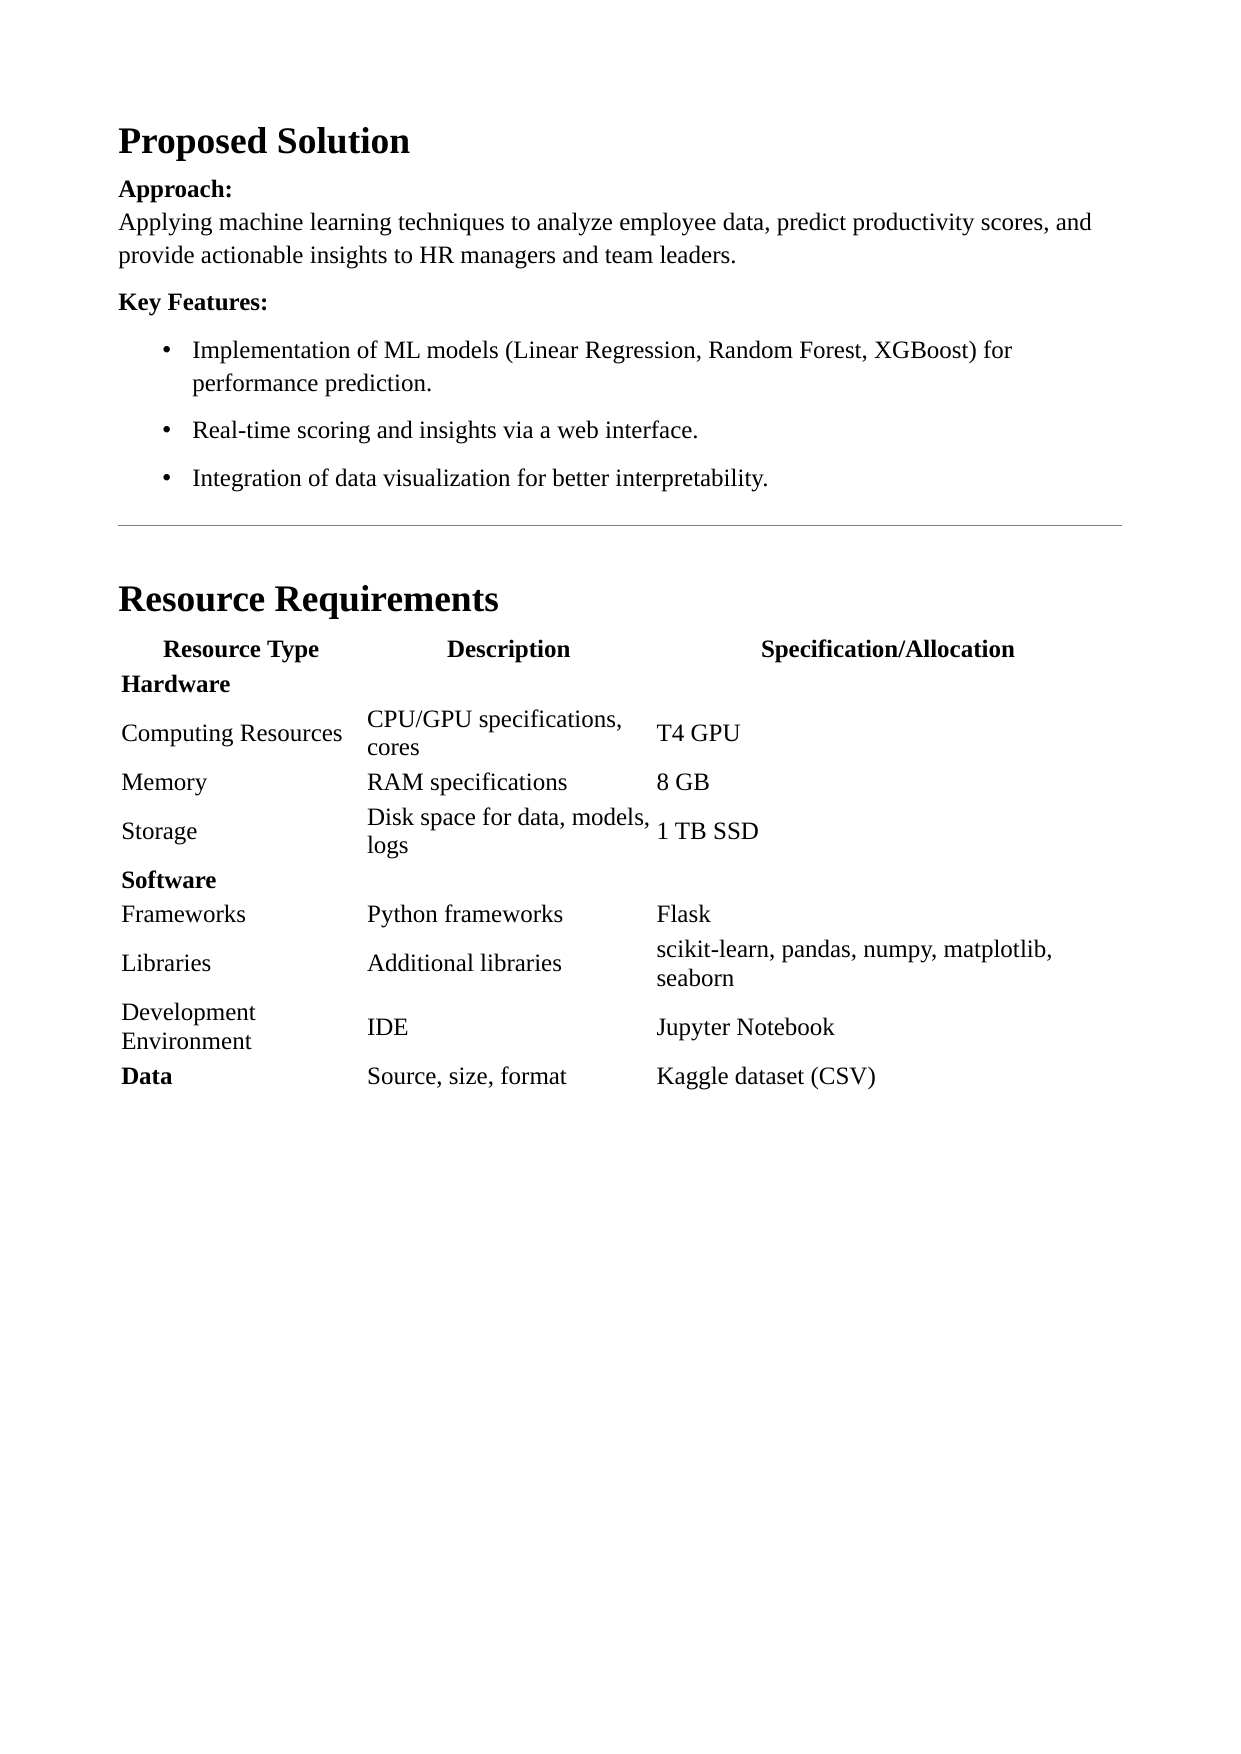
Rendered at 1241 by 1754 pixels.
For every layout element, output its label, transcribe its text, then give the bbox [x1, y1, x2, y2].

table_cell [364, 862, 653, 897]
table_cell Software [118, 862, 364, 897]
table_cell RAM specifications [364, 764, 653, 799]
table_header Description [364, 632, 653, 666]
table_cell Data [118, 1058, 364, 1092]
table_cell CPU/GPU specifications, cores [364, 701, 653, 764]
table_cell [654, 862, 1122, 897]
table_cell IDE [364, 995, 653, 1058]
table_cell Flask [654, 897, 1122, 931]
table_cell T4 GPU [654, 701, 1122, 764]
list Implementation of ML models (Linear Regression, Random Forest, XGBoost) for performance prediction. [162, 335, 1122, 397]
list Integration of data visualization for better interpretability. [162, 463, 1122, 492]
text Approach: Applying machine learning techniques to analyze employee data, predict productivity scores, and provide actionable insights to HR managers and team leaders. [118, 174, 1122, 268]
table_cell scikit-learn, pandas, numpy, matplotlib, seaborn [654, 931, 1122, 994]
table_cell Memory [118, 764, 364, 799]
table_cell Jupyter Notebook [654, 995, 1122, 1058]
table_header Resource Type [118, 632, 364, 666]
table_cell Frameworks [118, 897, 364, 931]
table_cell Storage [118, 799, 364, 862]
table_cell Computing Resources [118, 701, 364, 764]
table_cell Source, size, format [364, 1058, 653, 1092]
subtitle Resource Requirements [118, 576, 1122, 619]
subtitle Proposed Solution [118, 118, 1122, 161]
table_cell 1 TB SSD [654, 799, 1122, 862]
table_cell [364, 666, 653, 701]
table_cell Additional libraries [364, 931, 653, 994]
list Real-time scoring and insights via a web interface. [162, 416, 1122, 444]
table_header Specification/Allocation [654, 632, 1122, 666]
table_cell 8 GB [654, 764, 1122, 799]
table_cell Kaggle dataset (CSV) [654, 1058, 1122, 1092]
table_cell Libraries [118, 931, 364, 994]
table_cell Hardware [118, 666, 364, 701]
table_cell Development Environment [118, 995, 364, 1058]
table_cell Disk space for data, models, logs [364, 799, 653, 862]
table_cell [654, 666, 1122, 701]
table_cell Python frameworks [364, 897, 653, 931]
text Key Features: [118, 287, 1122, 316]
